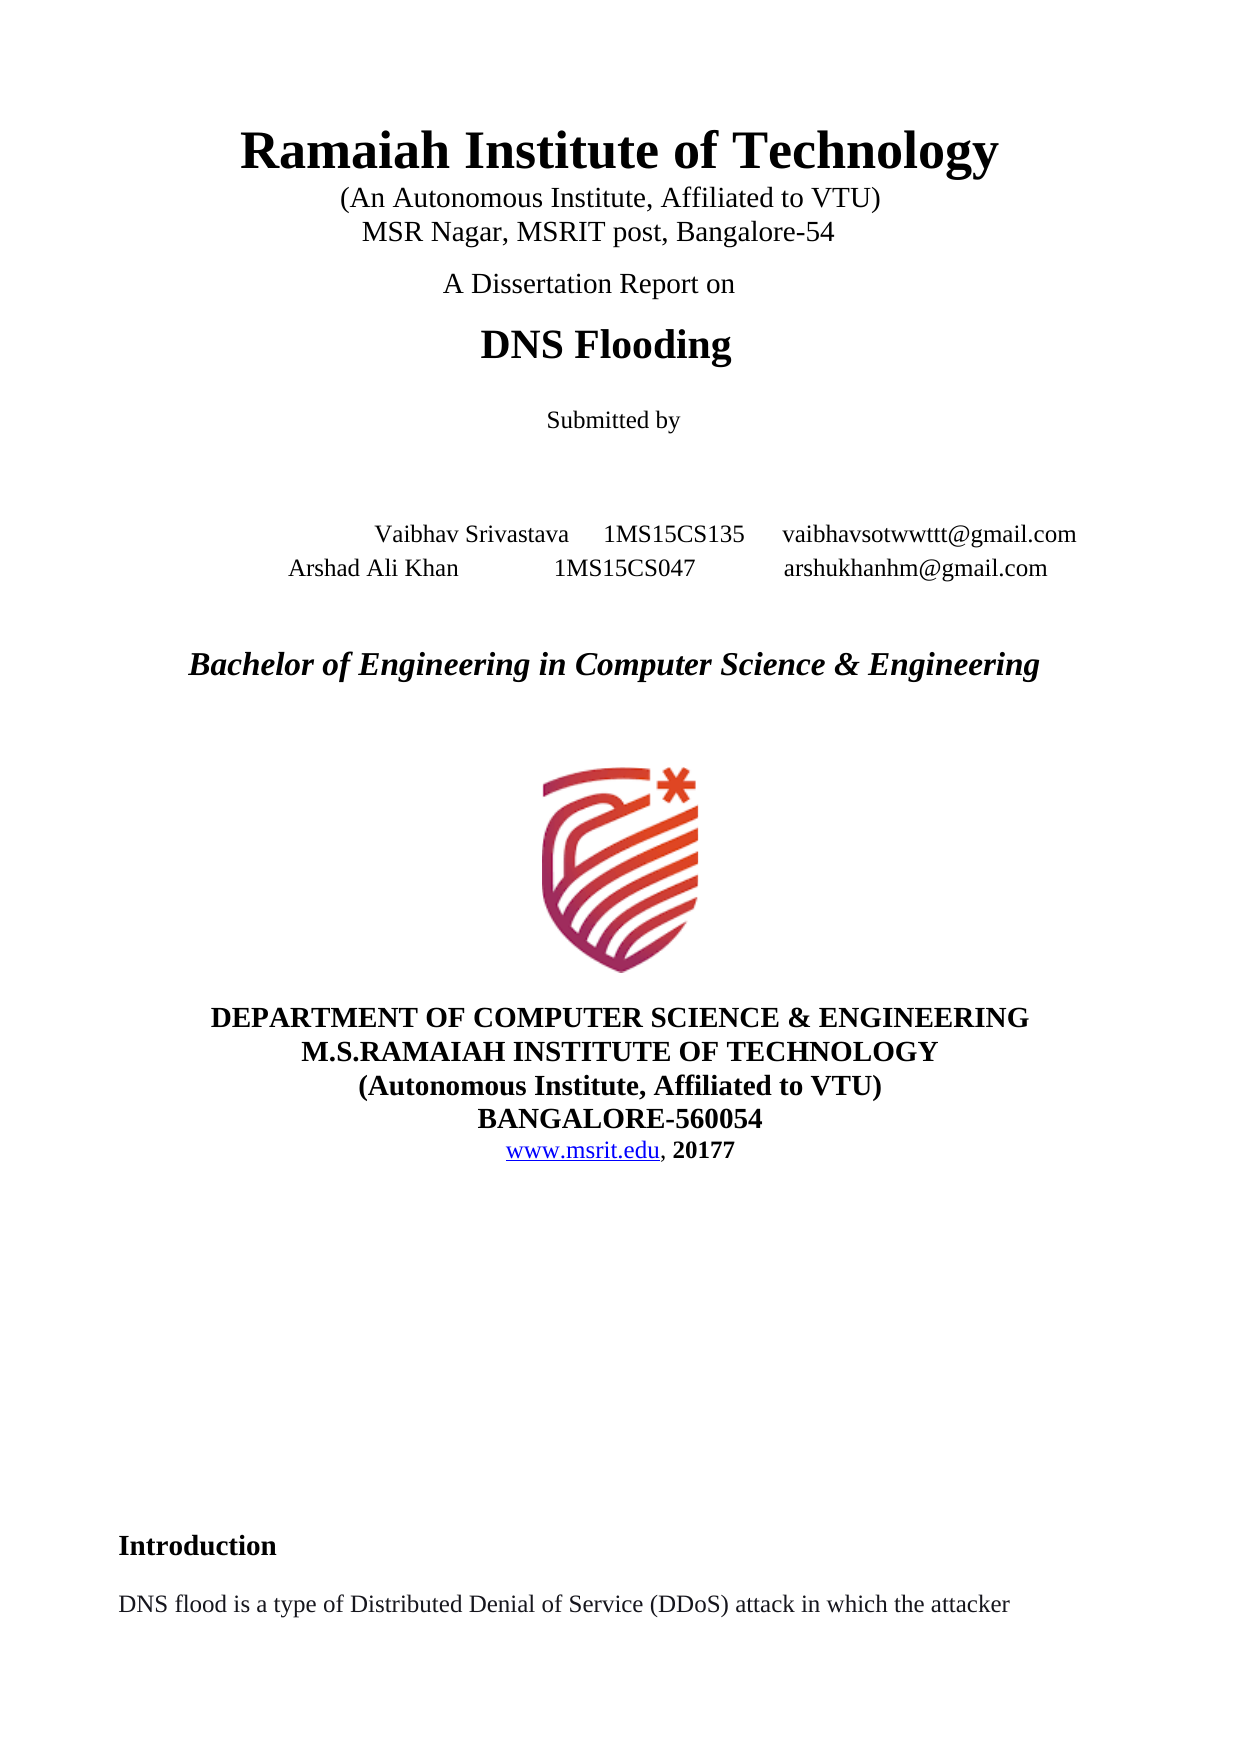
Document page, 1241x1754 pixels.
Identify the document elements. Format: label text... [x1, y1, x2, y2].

text MSR Nagar, MSRIT post, Bangalore-54 [340, 214, 1122, 247]
text DNS Flooding [192, 319, 1122, 367]
text A Dissertation Report on [340, 267, 1122, 300]
text Introduction [118, 1528, 1122, 1561]
text (An Autonomous Institute, Affiliated to VTU) [266, 180, 1122, 214]
text DEPARTMENT OF COMPUTER SCIENCE & ENGINEERING [118, 1001, 1122, 1034]
text www.msrit.edu, 20177 [118, 1135, 1122, 1163]
text Vaibhav Srivastava 1MS15CS135 vaibhavsotwwttt@gmail.com [118, 515, 1122, 549]
text M.S.RAMAIAH INSTITUTE OF TECHNOLOGY [118, 1034, 1122, 1068]
text Ramaiah Institute of Technology [118, 118, 1122, 180]
text Submitted by [192, 389, 1122, 437]
text Arshad Ali Khan 1MS15CS047 arshukhanhm@gmail.com [193, 549, 1122, 582]
text Bachelor of Engineering in Computer Science & Engineering [118, 644, 1122, 682]
text (Autonomous Institute, Affiliated to VTU) [118, 1068, 1122, 1101]
text DNS flood is a type of Distributed Denial of Service (DDoS) attack in which the attacker [118, 1589, 1122, 1618]
text BANGALORE-560054 [118, 1101, 1122, 1135]
